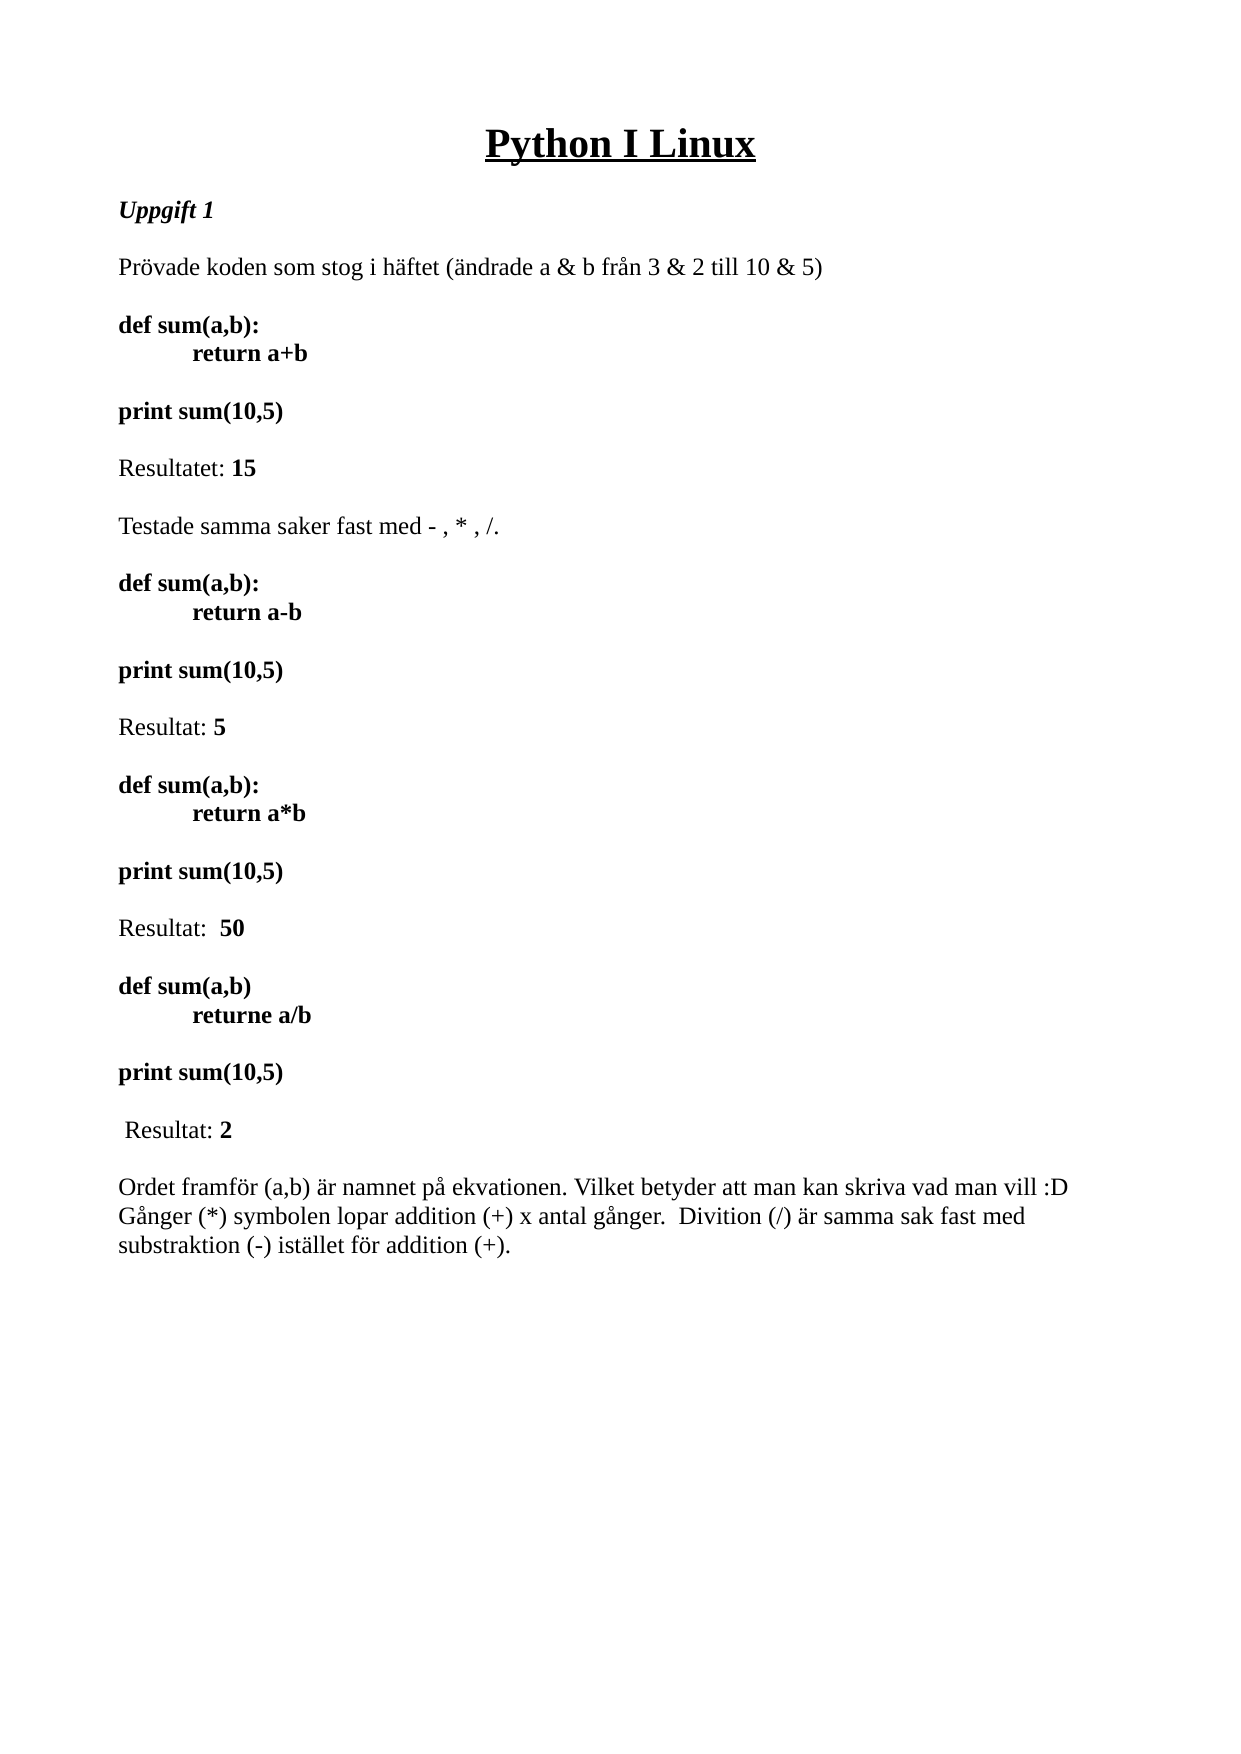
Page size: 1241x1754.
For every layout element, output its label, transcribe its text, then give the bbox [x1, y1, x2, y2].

text print sum(10,5) [118, 396, 1122, 425]
text Resultat: 50 [118, 913, 1122, 942]
text Testade samma saker fast med - , * , /. [118, 511, 1122, 540]
text Python I Linux [118, 118, 1122, 166]
text return a*b [118, 798, 1122, 827]
text def sum(a,b): [118, 568, 1122, 597]
text Ordet framför (a,b) är namnet på ekvationen. Vilket betyder att man kan skriva vad man vill :D Gånger (*) symbolen lopar addition (+) x antal gånger. Divition (/) är samma sak fast med substraktion (-) istället för addition (+). [118, 1172, 1122, 1258]
text return a-b [118, 597, 1122, 626]
text print sum(10,5) [118, 655, 1122, 683]
text def sum(a,b) [118, 971, 1122, 1000]
text Resultat: 2 [118, 1115, 1122, 1143]
text print sum(10,5) [118, 856, 1122, 885]
text print sum(10,5) [118, 1057, 1122, 1086]
text Prövade koden som stog i häftet (ändrade a & b från 3 & 2 till 10 & 5) [118, 252, 1122, 281]
text Resultat: 5 [118, 712, 1122, 741]
text Resultatet: 15 [118, 453, 1122, 482]
text returne a/b [118, 1000, 1122, 1028]
text Uppgift 1 [118, 195, 1122, 223]
text return a+b [118, 338, 1122, 367]
text def sum(a,b): [118, 770, 1122, 798]
text def sum(a,b): [118, 310, 1122, 338]
